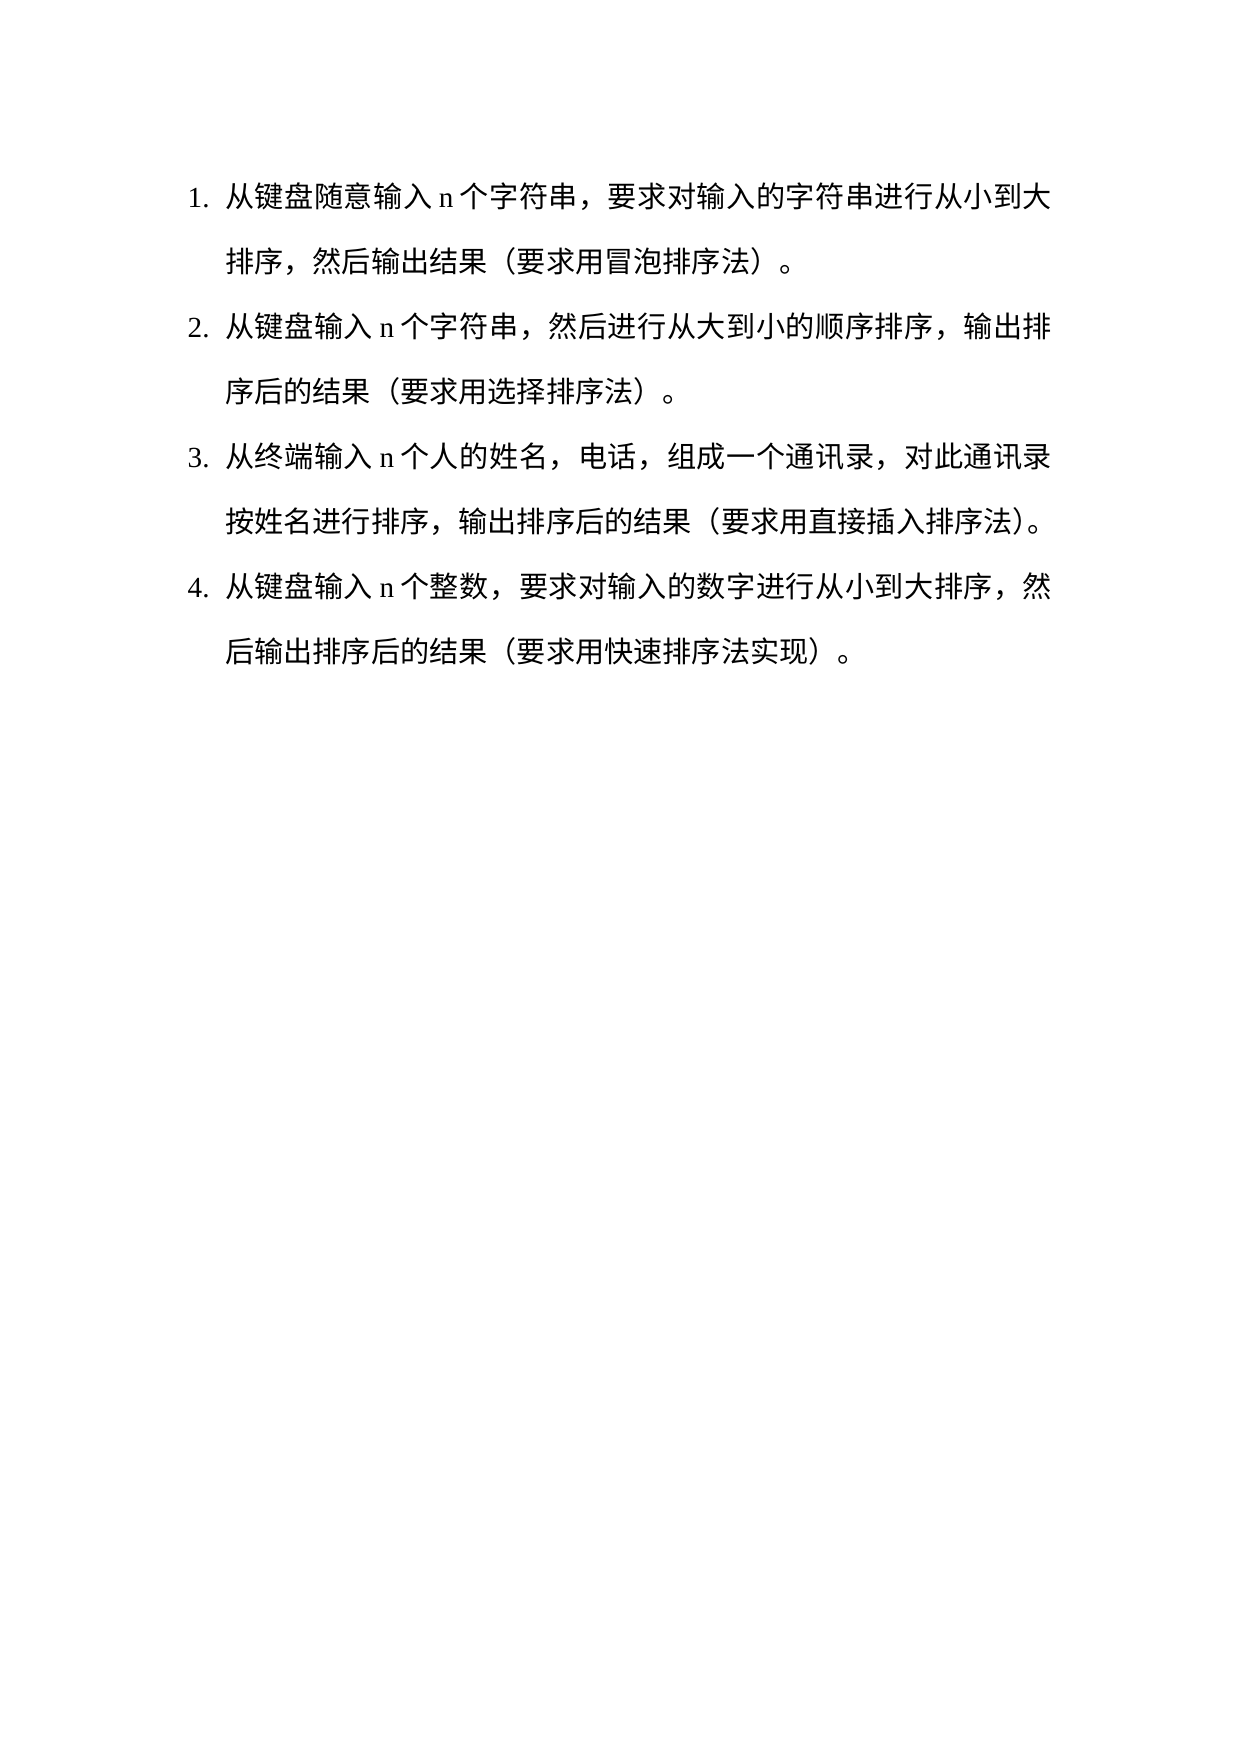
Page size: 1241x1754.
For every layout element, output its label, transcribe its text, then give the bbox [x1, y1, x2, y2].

list 从键盘输入n个整数，要求对输入的数字进行从小到大排序，然后输出排序后的结果（要求用快速排序法实现）。 [187, 552, 1053, 682]
list 从键盘输入n个字符串，然后进行从大到小的顺序排序，输出排序后的结果（要求用选择排序法）。 [187, 292, 1053, 422]
list 从终端输入n个人的姓名，电话，组成一个通讯录，对此通讯录按姓名进行排序，输出排序后的结果（要求用直接插入排序法）。 [187, 422, 1053, 552]
list 从键盘随意输入n个字符串，要求对输入的字符串进行从小到大排序，然后输出结果（要求用冒泡排序法）。 [187, 162, 1053, 292]
